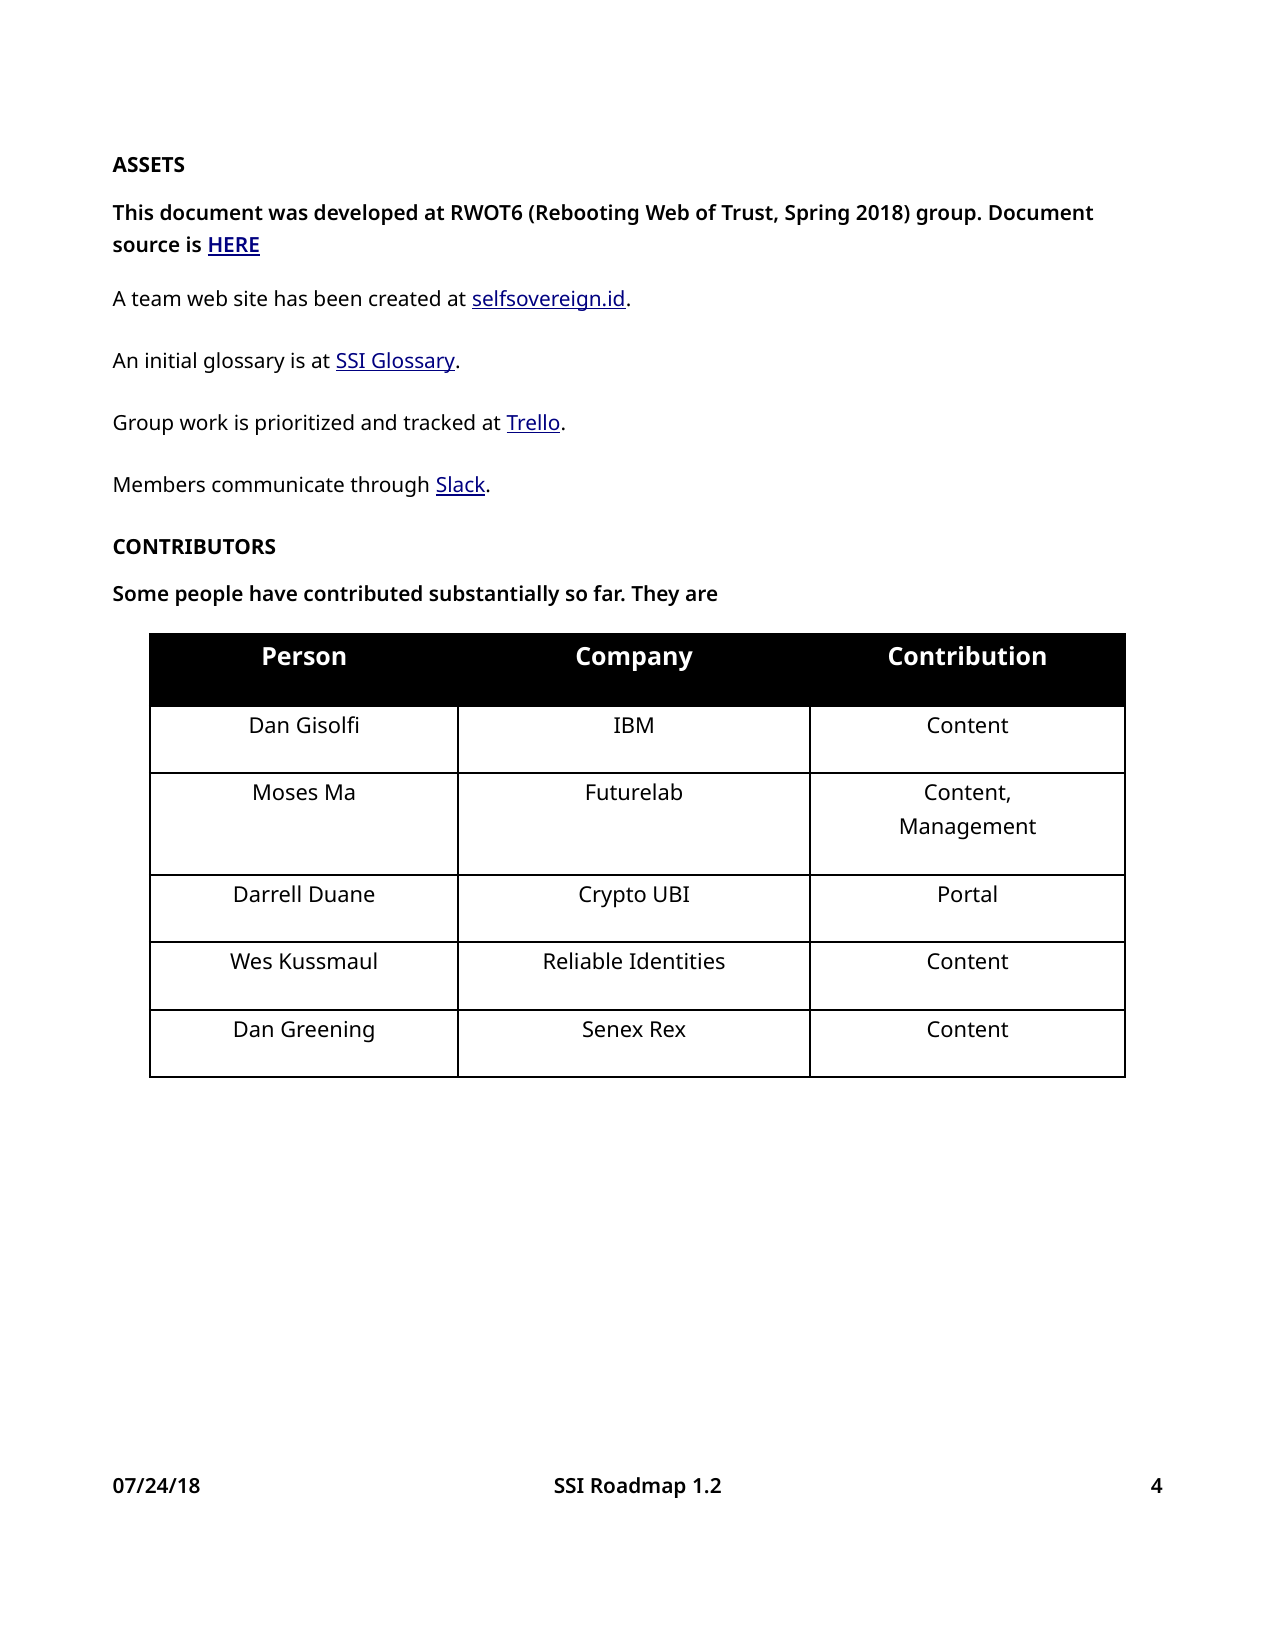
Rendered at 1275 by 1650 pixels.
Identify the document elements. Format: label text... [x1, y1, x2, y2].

subtitle Assets [112, 150, 1162, 178]
table_cell Content [811, 707, 1124, 772]
table_cell Wes Kussmaul [151, 943, 457, 1008]
table_cell Crypto UBI [459, 876, 809, 941]
text Some people have contributed substantially so far. They are [112, 579, 1162, 608]
table_cell Portal [811, 876, 1124, 941]
table_cell Dan Greening [151, 1011, 457, 1076]
table_cell IBM [459, 707, 809, 772]
table_cell Content [811, 1011, 1124, 1076]
text An initial glossary is at SSI Glossary. [112, 346, 1162, 374]
table_cell Content [811, 943, 1124, 1008]
table_cell Content, Management [811, 774, 1124, 874]
table_header Person [151, 635, 457, 705]
table_cell Futurelab [459, 774, 809, 874]
text Members communicate through Slack. [112, 470, 1162, 498]
table_cell Senex Rex [459, 1011, 809, 1076]
text Group work is prioritized and tracked at Trello. [112, 408, 1162, 436]
table_cell Moses Ma [151, 774, 457, 874]
text This document was developed at RWOT6 (Rebooting Web of Trust, Spring 2018) group. Document source is HERE [112, 198, 1162, 259]
text A team web site has been created at selfsovereign.id. [112, 284, 1162, 312]
table_cell Darrell Duane [151, 876, 457, 941]
table_cell Dan Gisolfi [151, 707, 457, 772]
table_header Contribution [811, 635, 1124, 705]
subtitle Contributors [112, 532, 1162, 560]
table_cell Reliable Identities [459, 943, 809, 1008]
table_header Company [459, 635, 809, 705]
